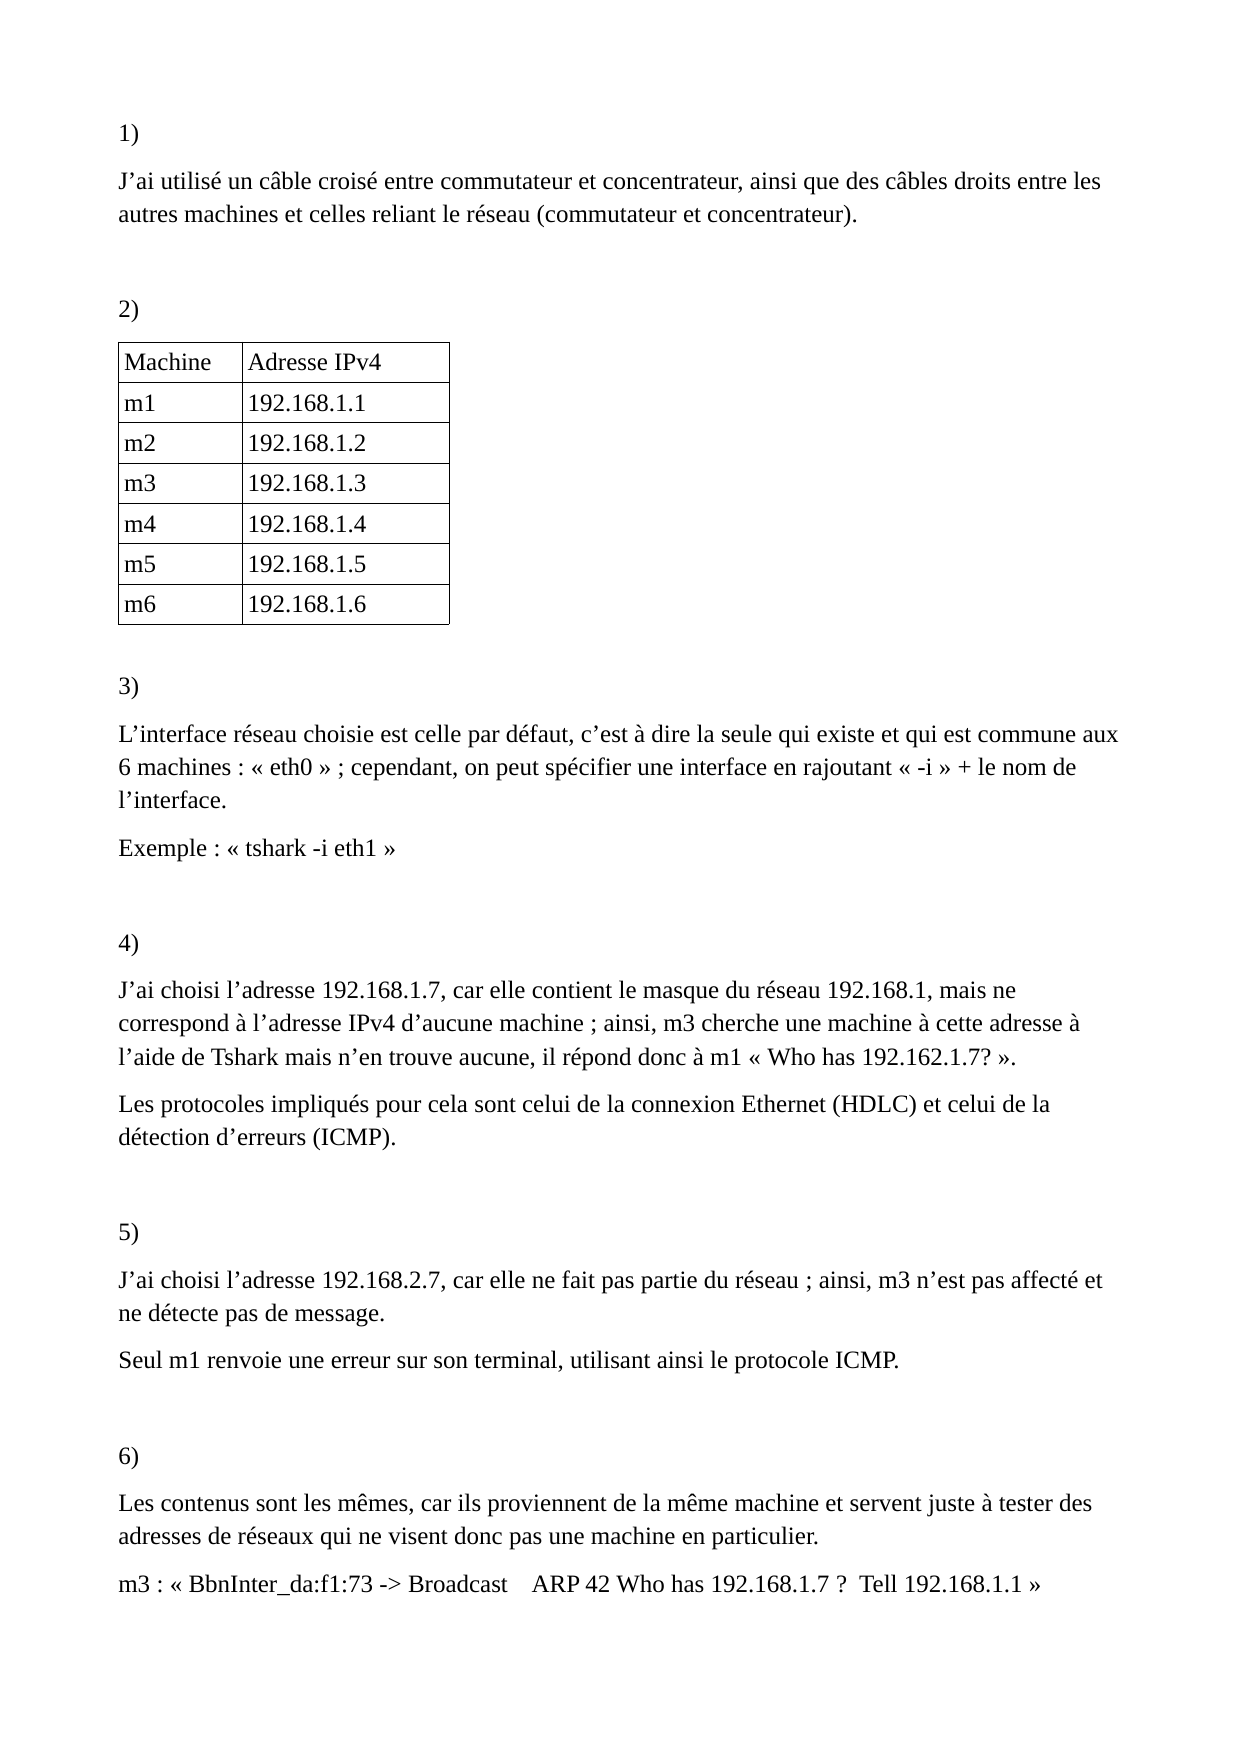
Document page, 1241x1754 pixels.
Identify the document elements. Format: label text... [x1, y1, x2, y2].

table_cell m3 [119, 464, 242, 503]
table_cell m4 [119, 504, 242, 543]
table_cell 192.168.1.5 [243, 544, 449, 583]
text Les protocoles impliqués pour cela sont celui de la connexion Ethernet (HDLC) et celui de la détection d’erreurs (ICMP). [118, 1089, 1122, 1151]
table_header Adresse IPv4 [243, 343, 449, 382]
text 2) [118, 294, 1122, 323]
text J’ai choisi l’adresse 192.168.2.7, car elle ne fait pas partie du réseau ; ainsi, m3 n’est pas affecté et ne détecte pas de message. [118, 1265, 1122, 1327]
table_cell m1 [119, 383, 242, 422]
text 6) [118, 1441, 1122, 1469]
table_cell m6 [119, 585, 242, 624]
text 1) [118, 118, 1122, 147]
text m3 : « BbnInter_da:f1:73 -> Broadcast ARP 42 Who has 192.168.1.7 ? Tell 192.168.1.1 » [118, 1569, 1122, 1598]
text Seul m1 renvoie une erreur sur son terminal, utilisant ainsi le protocole ICMP. [118, 1346, 1122, 1374]
text Exemple : « tshark -i eth1 » [118, 833, 1122, 861]
text L’interface réseau choisie est celle par défaut, c’est à dire la seule qui existe et qui est commune aux 6 machines : « eth0 » ; cependant, on peut spécifier une interface en rajoutant « -i » + le nom de l’interface. [118, 719, 1122, 814]
table_cell 192.168.1.1 [243, 383, 449, 422]
table_cell 192.168.1.4 [243, 504, 449, 543]
text 3) [118, 671, 1122, 700]
text J’ai choisi l’adresse 192.168.1.7, car elle contient le masque du réseau 192.168.1, mais ne correspond à l’adresse IPv4 d’aucune machine ; ainsi, m3 cherche une machine à cette adresse à l’aide de Tshark mais n’en trouve aucune, il répond donc à m1 « Who has 192.162.1.7? ». [118, 976, 1122, 1070]
text J’ai utilisé un câble croisé entre commutateur et concentrateur, ainsi que des câbles droits entre les autres machines et celles reliant le réseau (commutateur et concentrateur). [118, 166, 1122, 227]
table_header Machine [119, 343, 242, 382]
table_cell 192.168.1.6 [243, 585, 449, 624]
table_cell m2 [119, 423, 242, 462]
text Les contenus sont les mêmes, car ils proviennent de la même machine et servent juste à tester des adresses de réseaux qui ne visent donc pas une machine en particulier. [118, 1488, 1122, 1550]
table_cell m5 [119, 544, 242, 583]
table_cell 192.168.1.3 [243, 464, 449, 503]
table_cell 192.168.1.2 [243, 423, 449, 462]
text 4) [118, 928, 1122, 957]
text 5) [118, 1217, 1122, 1246]
